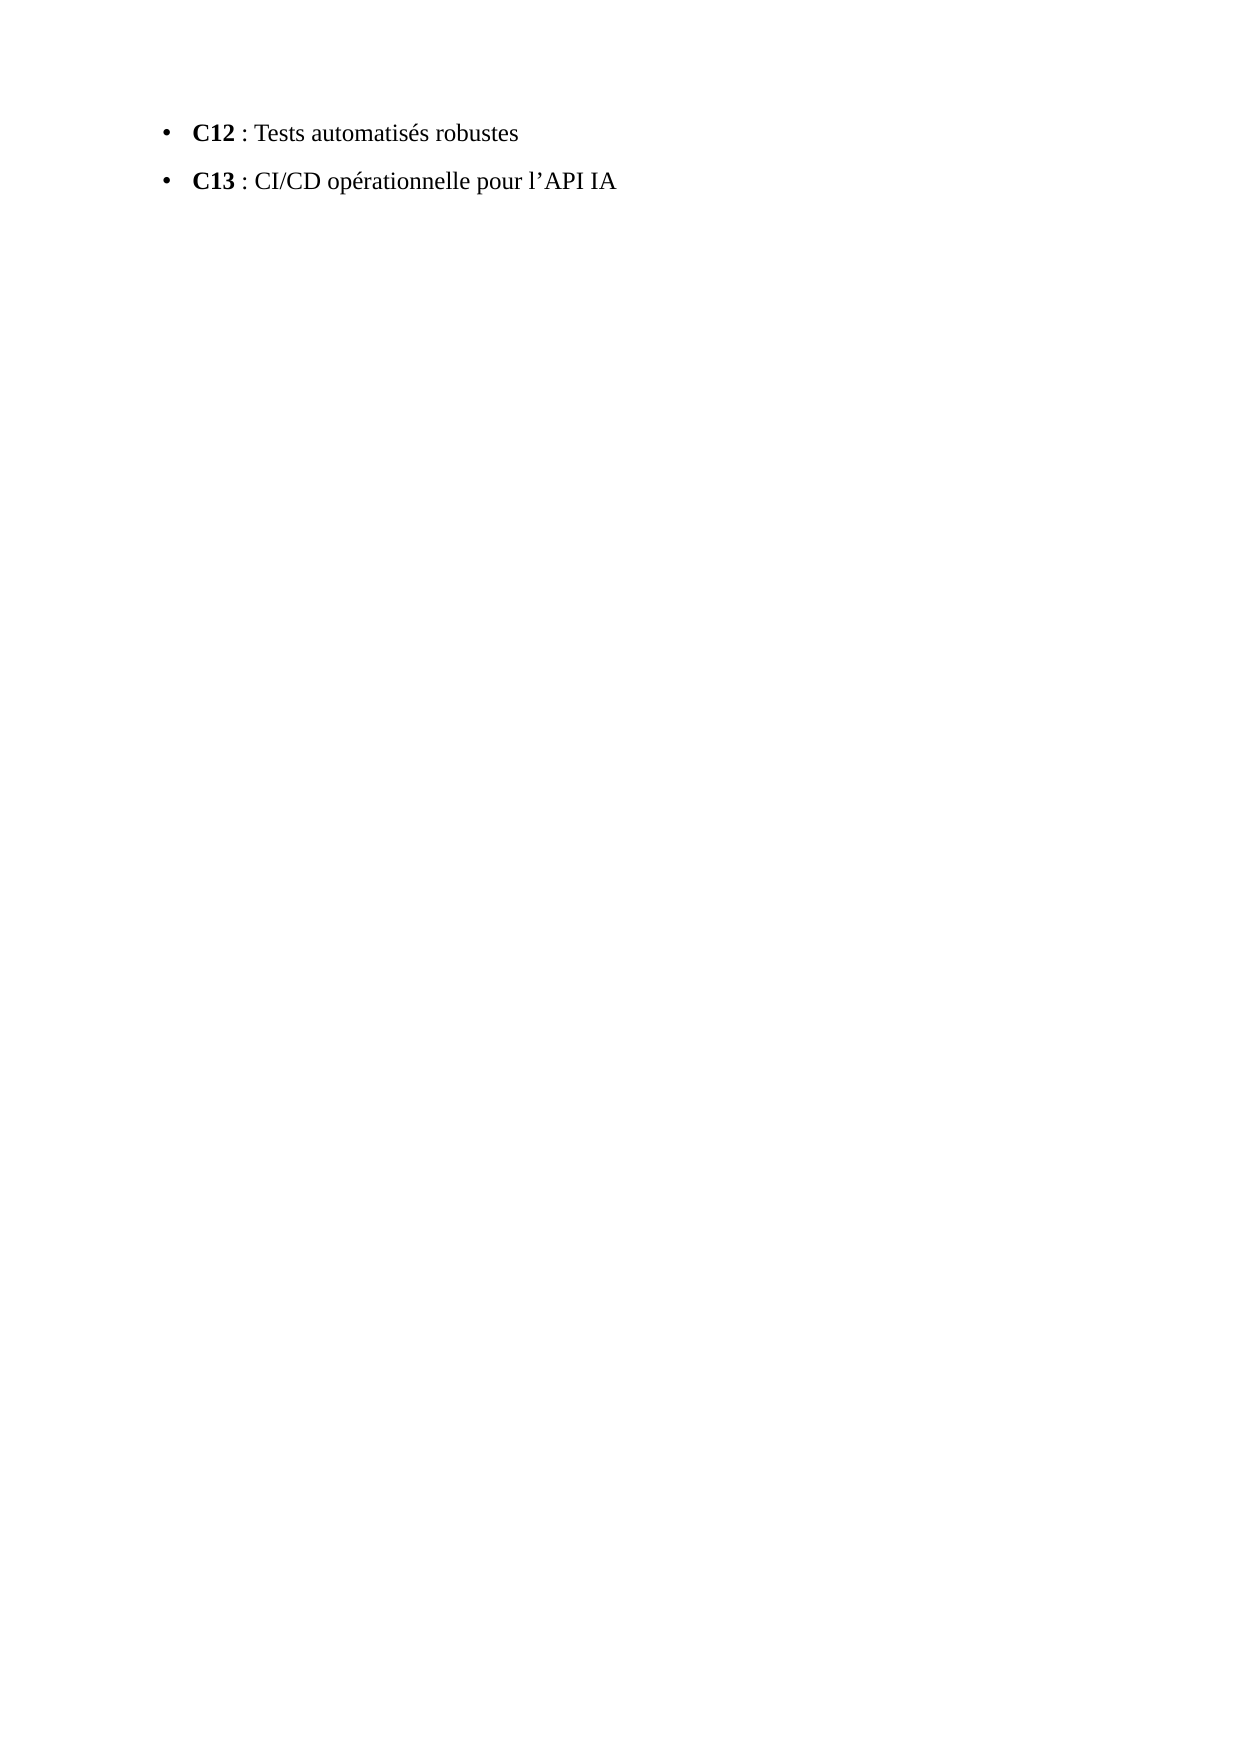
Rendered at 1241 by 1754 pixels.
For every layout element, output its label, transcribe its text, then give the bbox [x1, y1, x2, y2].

list C13 : CI/CD opérationnelle pour l’API IA [162, 166, 1122, 194]
list C12 : Tests automatisés robustes [162, 118, 1122, 147]
